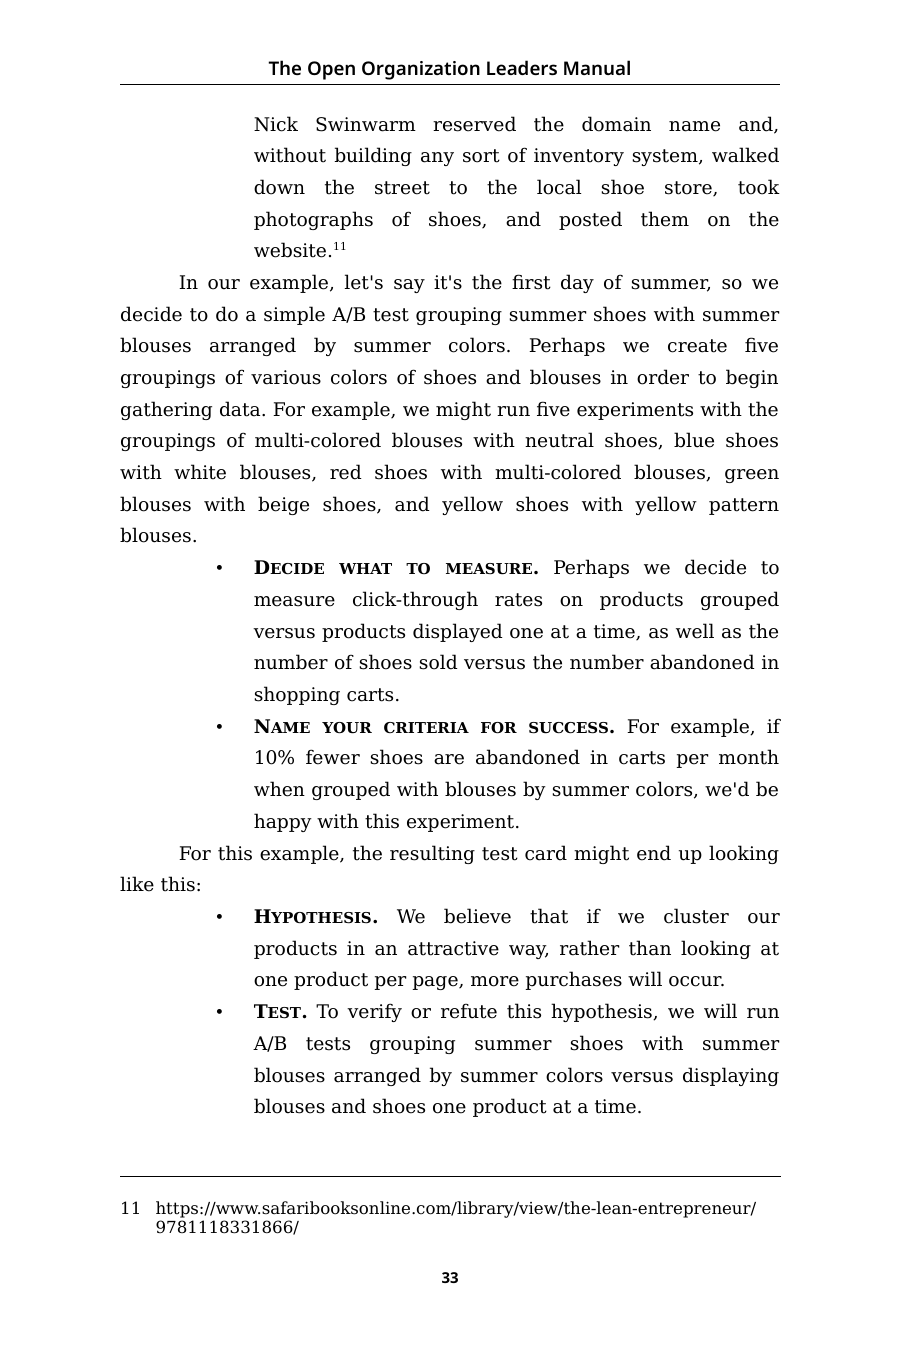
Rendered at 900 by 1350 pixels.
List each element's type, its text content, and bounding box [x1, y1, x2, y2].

text In our example, let's say it's the first day of summer, so we decide to do a simple A/B test grouping summer shoes with summer blouses arranged by summer colors. Perhaps we create five groupings of various colors of shoes and blouses in order to begin gathering data. For example, we might run five experiments with the groupings of multi-colored blouses with neutral shoes, blue shoes with white blouses, red shoes with multi-colored blouses, green blouses with beige shoes, and yellow shoes with yellow pattern blouses. [120, 272, 780, 547]
list Test. To verify or refute this hypothesis, we will run A/B tests grouping summer shoes with summer blouses arranged by summer colors versus displaying blouses and shoes one product at a time. [216, 1001, 780, 1118]
list Hypothesis. We believe that if we cluster our products in an attractive way, rather than looking at one product per page, more purchases will occur. [216, 906, 780, 991]
text For this example, the resulting test card might end up looking like this: [120, 843, 780, 896]
list Decide what to measure. Perhaps we decide to measure click-through rates on products grouped versus products displayed one at a time, as well as the number of shoes sold versus the number abandoned in shopping carts. [216, 557, 780, 706]
list Name your criteria for success. For example, if 10% fewer shoes are abandoned in carts per month when grouped with blouses by summer colors, we'd be happy with this experiment. [216, 716, 780, 833]
list https://www.safaribooksonline.com/library/view/the-lean-entrepreneur/9781118331866/ [120, 1199, 780, 1237]
list Nick Swinwarm reserved the domain name and, without building any sort of inventory system, walked down the street to the local shoe store, took photographs of shoes, and posted them on the website. [216, 114, 780, 262]
